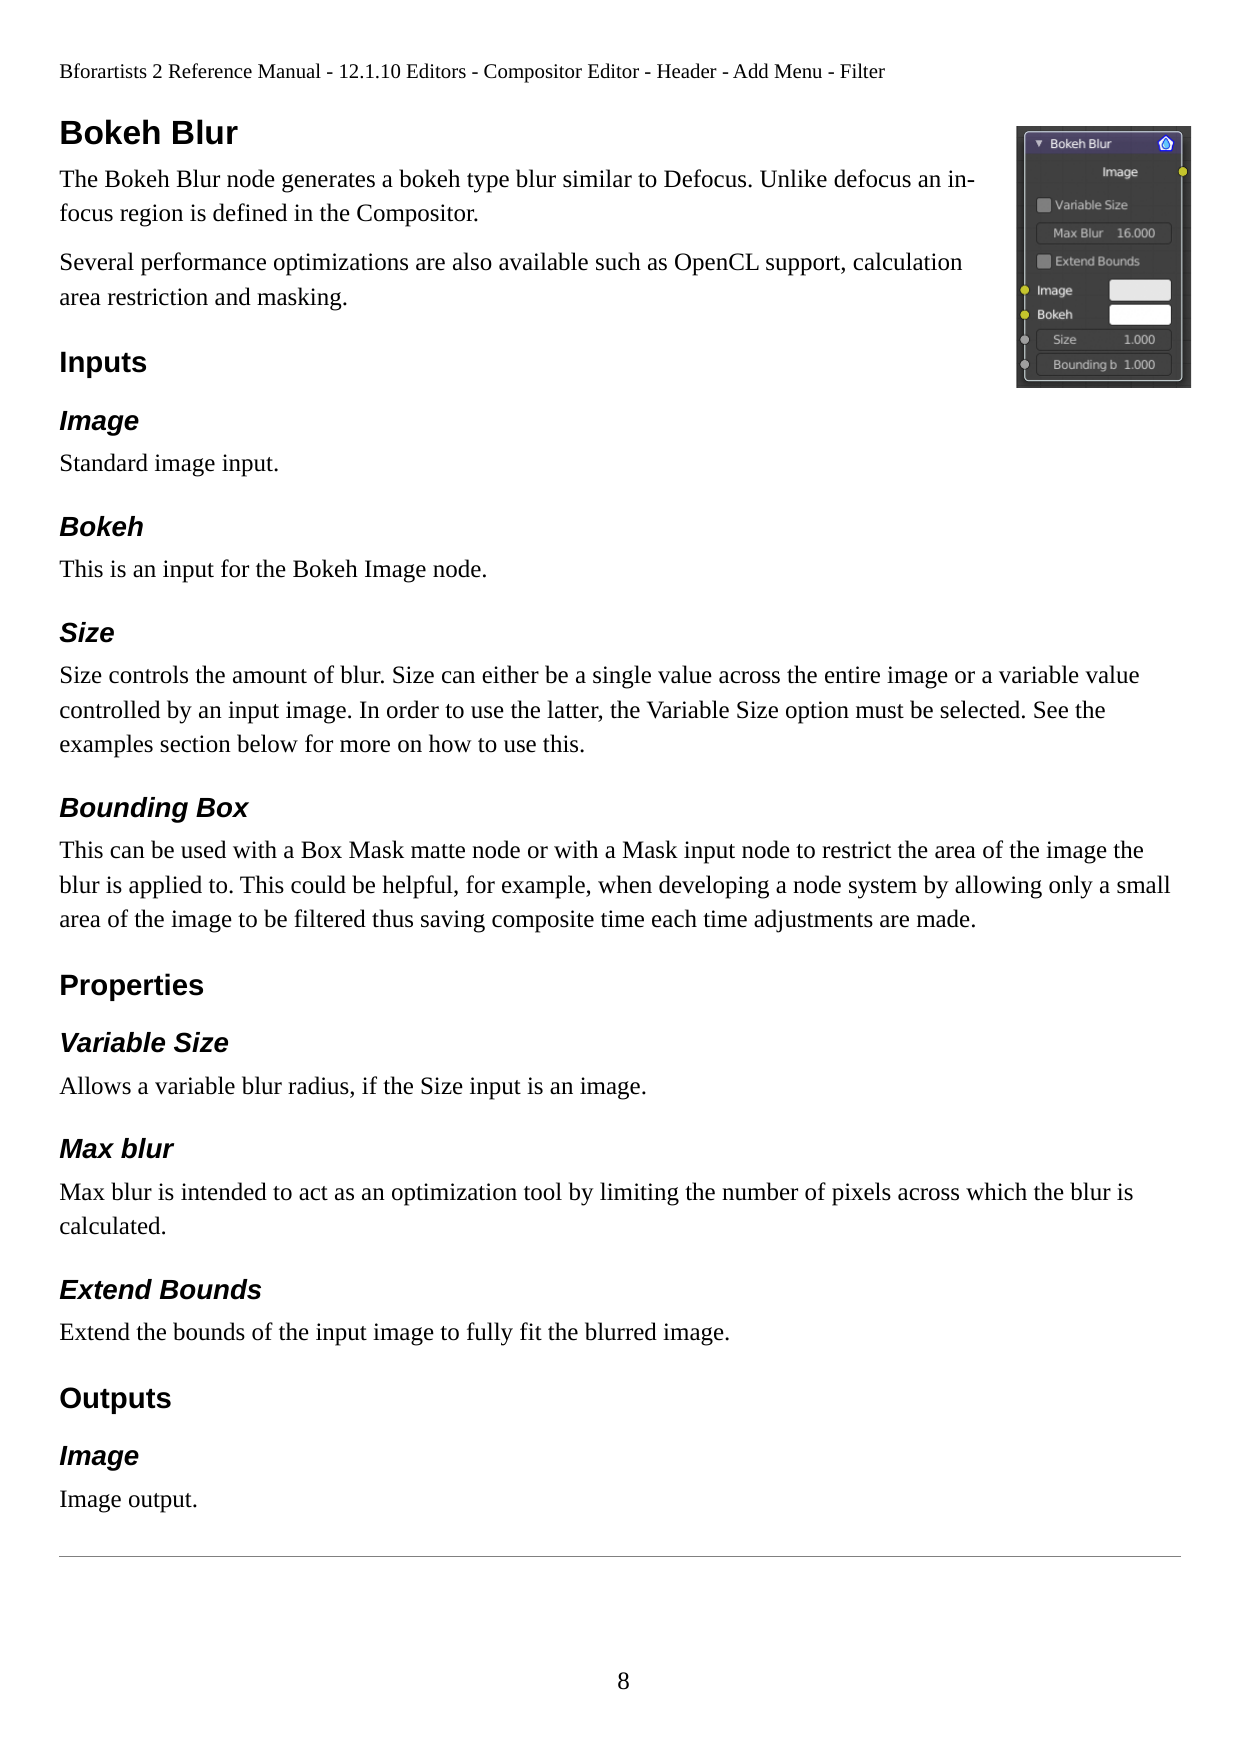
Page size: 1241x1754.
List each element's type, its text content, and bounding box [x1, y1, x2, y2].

subtitle Max blur [59, 1133, 1181, 1164]
text Several performance optimizations are also available such as OpenCL support, calculation area restriction and masking. [59, 247, 1016, 311]
subtitle Bounding Box [59, 791, 1181, 823]
text Image output. [59, 1484, 1181, 1513]
subtitle Image [59, 1440, 1181, 1472]
text Size controls the amount of blur. Size can either be a single value across the entire image or a variable value controlled by an input image. In order to use the latter, the Variable Size option must be selected. See the examples section below for more on how to use this. [59, 660, 1181, 758]
subtitle Variable Size [59, 1027, 1181, 1058]
picture [1016, 126, 1192, 388]
subtitle Inputs [59, 345, 1016, 379]
subtitle Outputs [59, 1381, 1181, 1415]
subtitle Size [59, 616, 1181, 648]
subtitle Image [59, 404, 1181, 436]
subtitle Properties [59, 968, 1181, 1002]
text This can be used with a Box Mask matte node or with a Mask input node to restrict the area of the image the blur is applied to. This could be helpful, for example, when developing a node system by allowing only a small area of the image to be filtered thus saving composite time each time adjustments are made. [59, 835, 1181, 933]
text Allows a variable blur radius, if the Size input is an image. [59, 1071, 1181, 1100]
text This is an input for the Bokeh Image node. [59, 554, 1181, 583]
text Standard image input. [59, 448, 1181, 477]
subtitle Bokeh [59, 510, 1181, 542]
text The Bokeh Blur node generates a bokeh type blur similar to Defocus. Unlike defocus an in-focus region is defined in the Compositor. [59, 164, 1016, 227]
text Max blur is intended to act as an optimization tool by limiting the number of pixels across which the blur is calculated. [59, 1177, 1181, 1240]
subtitle Bokeh Blur [59, 113, 1181, 151]
text Extend the bounds of the input image to fully fit the blurred image. [59, 1317, 1181, 1346]
subtitle Extend Bounds [59, 1273, 1181, 1305]
